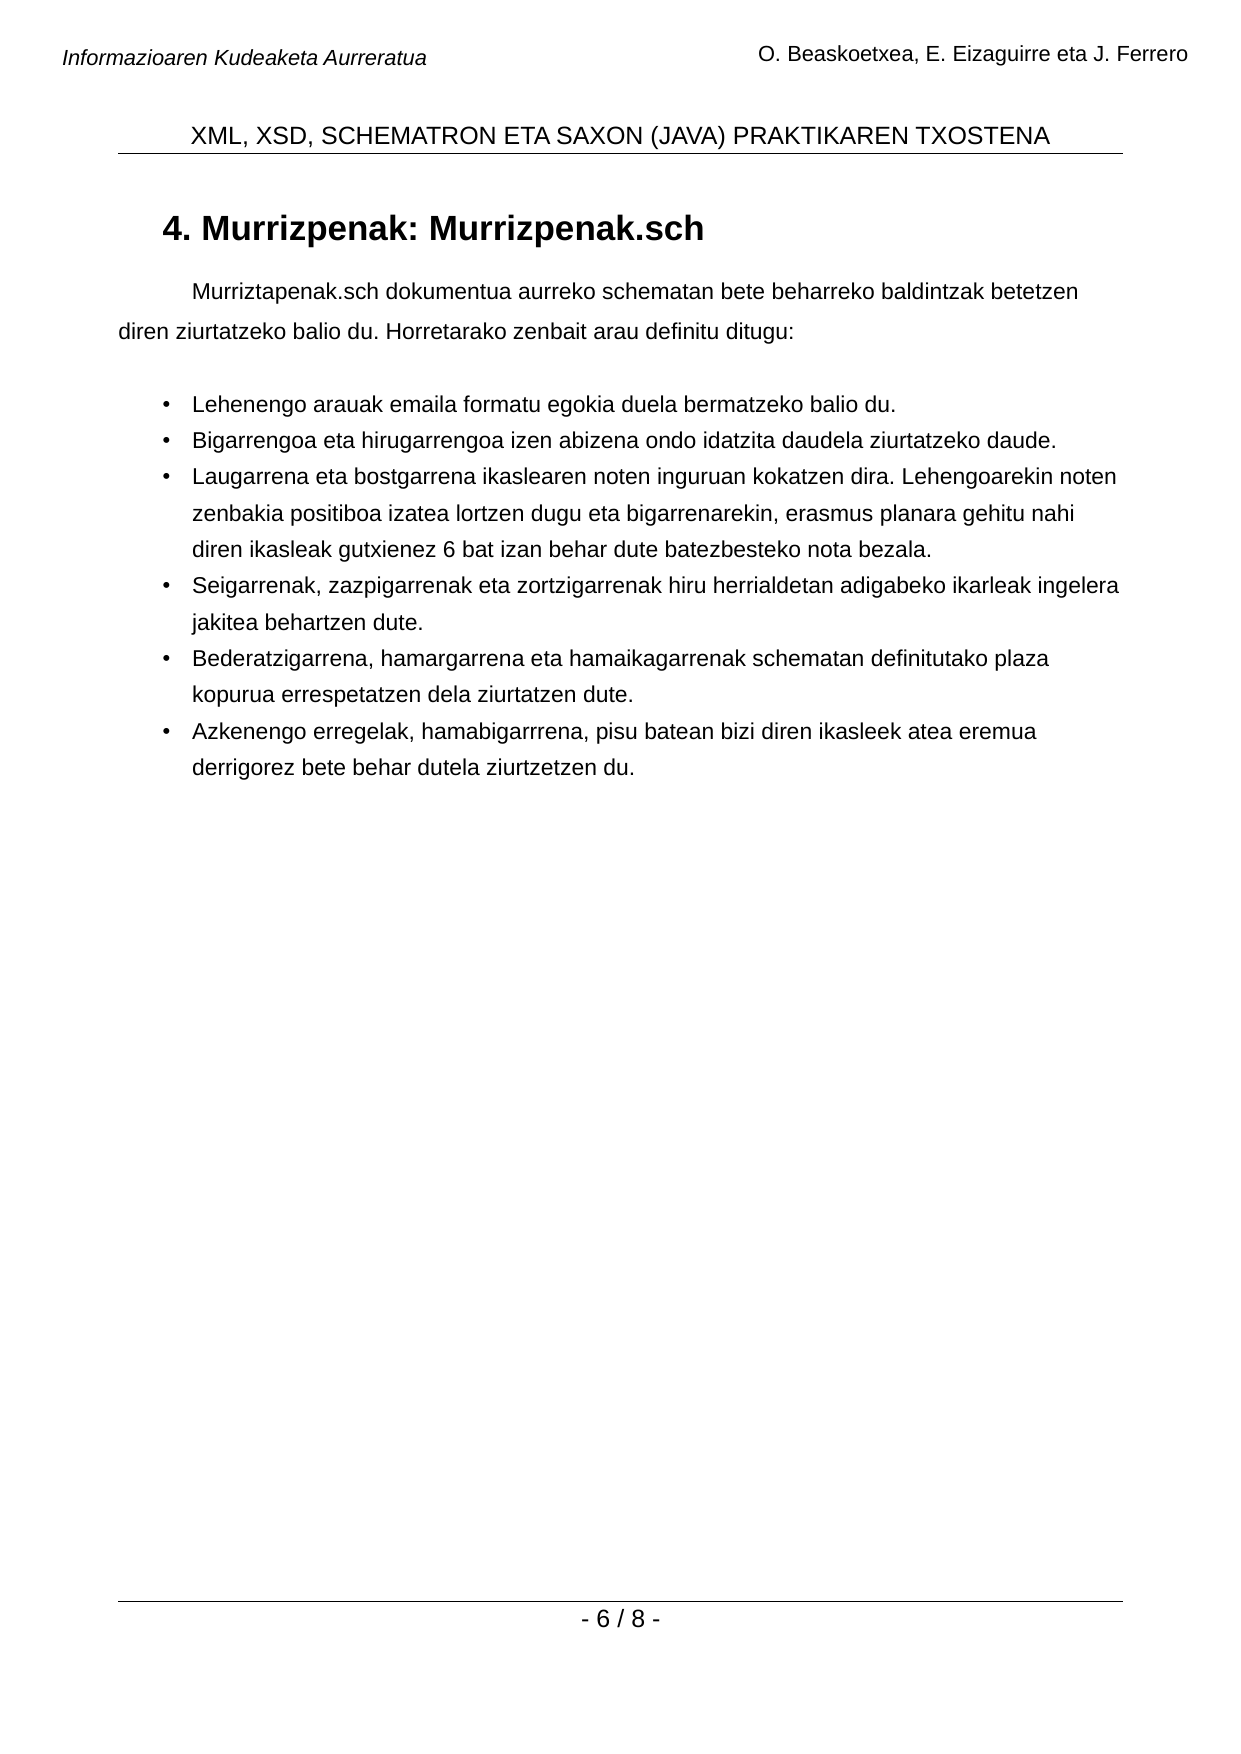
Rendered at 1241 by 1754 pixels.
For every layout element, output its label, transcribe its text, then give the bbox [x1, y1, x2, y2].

list Azkenengo erregelak, hamabigarrrena, pisu batean bizi diren ikasleek atea eremua derrigorez bete behar dutela ziurtzetzen du. [162, 718, 1123, 781]
text Murriztapenak.sch dokumentua aurreko schematan bete beharreko baldintzak betetzen diren ziurtatzeko balio du. Horretarako zenbait arau definitu ditugu: [118, 260, 1123, 344]
list Bigarrengoa eta hirugarrengoa izen abizena ondo idatzita daudela ziurtatzeko daude. [162, 427, 1123, 453]
list Laugarrena eta bostgarrena ikaslearen noten inguruan kokatzen dira. Lehengoarekin noten zenbakia positiboa izatea lortzen dugu eta bigarrenarekin, erasmus planara gehitu nahi diren ikasleak gutxienez 6 bat izan behar dute batezbesteko nota bezala. [162, 463, 1123, 562]
subtitle Murrizpenak: Murrizpenak.sch [162, 207, 1123, 247]
list Seigarrenak, zazpigarrenak eta zortzigarrenak hiru herrialdetan adigabeko ikarleak ingelera jakitea behartzen dute. [162, 572, 1123, 635]
list Lehenengo arauak emaila formatu egokia duela bermatzeko balio du. [162, 391, 1123, 417]
list Bederatzigarrena, hamargarrena eta hamaikagarrenak schematan definitutako plaza kopurua errespetatzen dela ziurtatzen dute. [162, 645, 1123, 708]
